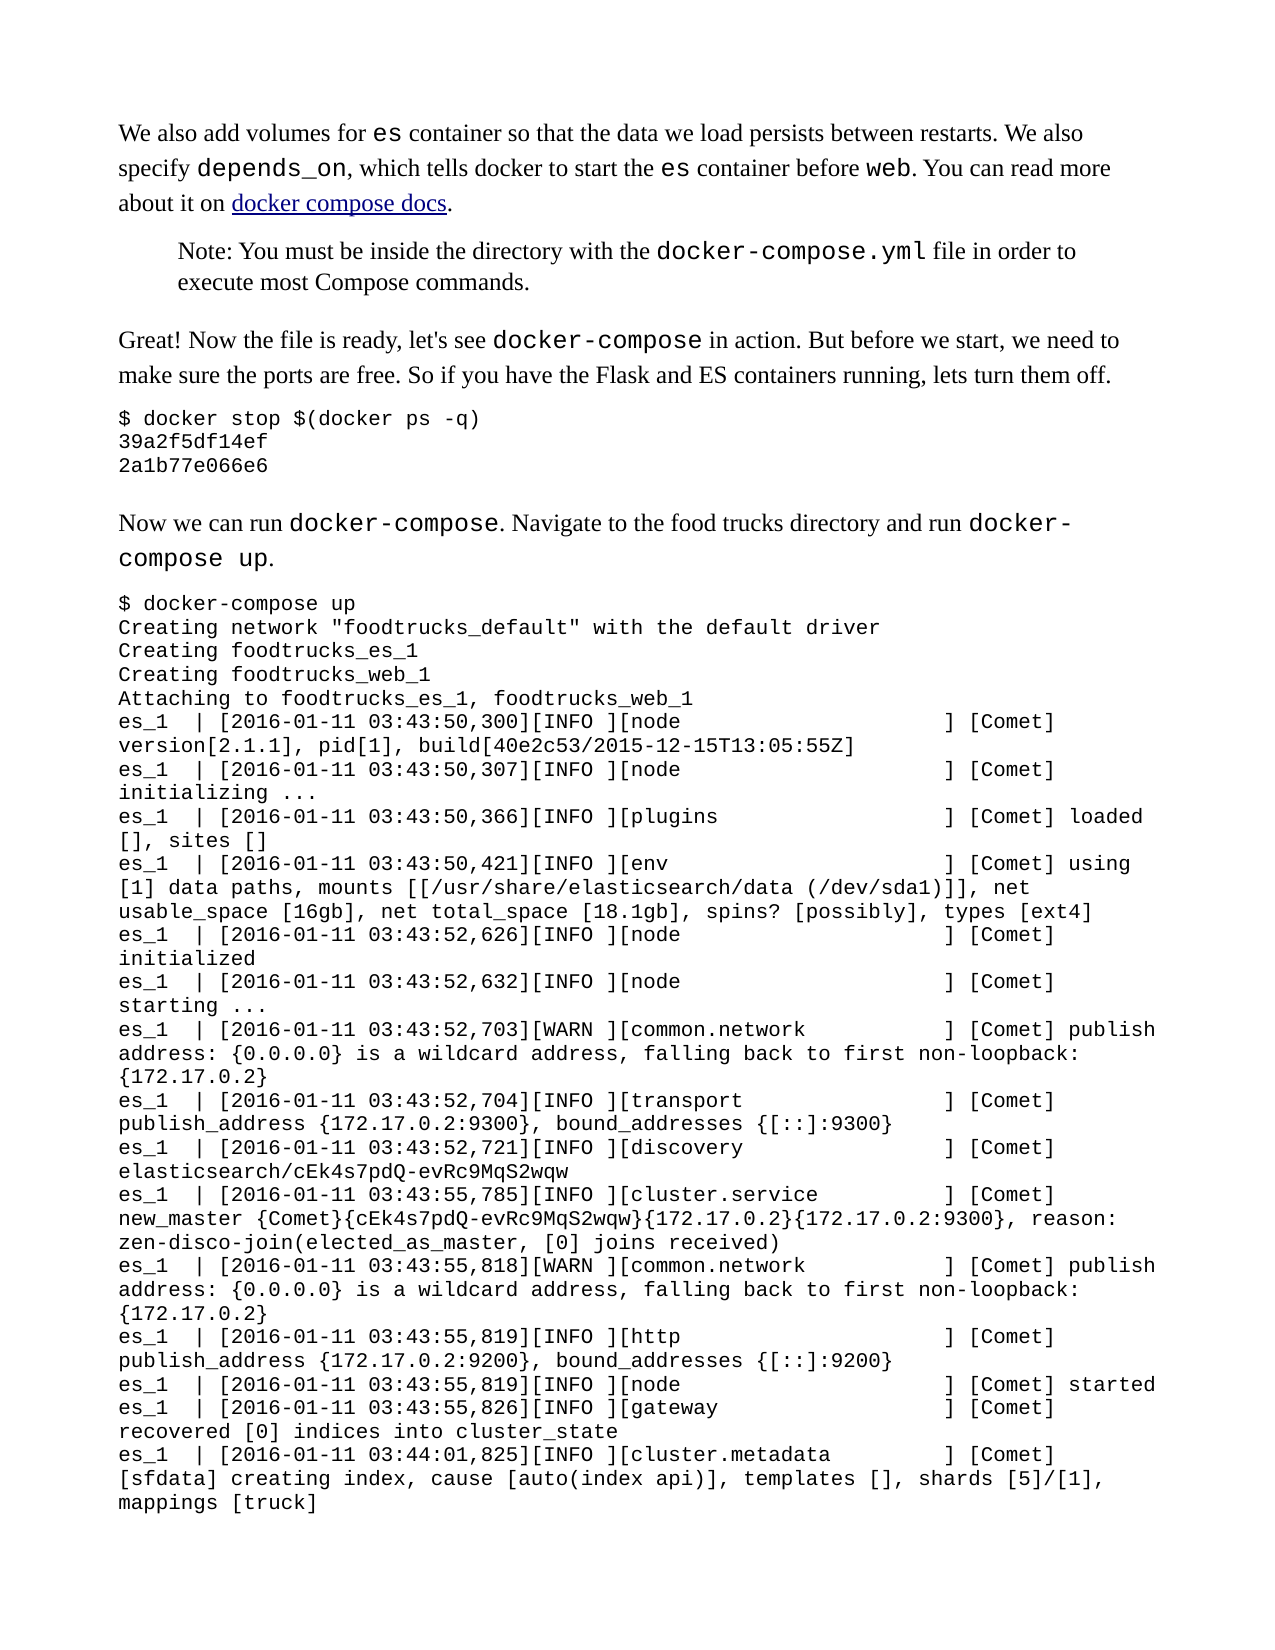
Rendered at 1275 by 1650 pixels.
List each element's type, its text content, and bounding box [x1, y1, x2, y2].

text Attaching to foodtrucks_es_1, foodtrucks_web_1 [118, 688, 1157, 711]
text 39a2f5df14ef [118, 431, 1157, 455]
text Creating foodtrucks_es_1 [118, 641, 1157, 664]
text Note: You must be inside the directory with the docker-compose.yml file in order to execute most Compose commands. [177, 236, 1098, 296]
text $ docker-compose up [118, 593, 1157, 617]
text es_1 | [2016-01-11 03:43:52,721][INFO ][discovery ] [Comet] elasticsearch/cEk4s7pdQ-evRc9MqS2wqw [118, 1137, 1157, 1184]
text es_1 | [2016-01-11 03:43:52,632][INFO ][node ] [Comet] starting ... [118, 972, 1157, 1019]
text We also add volumes for es container so that the data we load persists between restarts. We also specify depends_on, which tells docker to start the es container before web. You can read more about it on docker compose docs. [118, 118, 1157, 217]
text es_1 | [2016-01-11 03:43:52,703][WARN ][common.network ] [Comet] publish address: {0.0.0.0} is a wildcard address, falling back to first non-loopback: {172.17.0.2} [118, 1019, 1157, 1090]
text Great! Now the file is ready, let's see docker-compose in action. But before we start, we need to make sure the ports are free. So if you have the Flask and ES containers running, lets turn them off. [118, 325, 1157, 389]
text 2a1b77e066e6 [118, 455, 1157, 479]
text Creating network "foodtrucks_default" with the default driver [118, 617, 1157, 641]
text Now we can run docker-compose. Navigate to the food trucks directory and run docker-compose up. [118, 508, 1157, 574]
text es_1 | [2016-01-11 03:43:55,819][INFO ][http ] [Comet] publish_address {172.17.0.2:9200}, bound_addresses {[::]:9200} [118, 1326, 1157, 1373]
text es_1 | [2016-01-11 03:43:52,704][INFO ][transport ] [Comet] publish_address {172.17.0.2:9300}, bound_addresses {[::]:9300} [118, 1090, 1157, 1137]
text es_1 | [2016-01-11 03:43:50,300][INFO ][node ] [Comet] version[2.1.1], pid[1], build[40e2c53/2015-12-15T13:05:55Z] [118, 711, 1157, 759]
text es_1 | [2016-01-11 03:43:50,366][INFO ][plugins ] [Comet] loaded [], sites [] [118, 806, 1157, 853]
text es_1 | [2016-01-11 03:43:50,421][INFO ][env ] [Comet] using [1] data paths, mounts [[/usr/share/elasticsearch/data (/dev/sda1)]], net usable_space [16gb], net total_space [18.1gb], spins? [possibly], types [ext4] [118, 853, 1157, 924]
text es_1 | [2016-01-11 03:43:52,626][INFO ][node ] [Comet] initialized [118, 924, 1157, 972]
text es_1 | [2016-01-11 03:43:55,826][INFO ][gateway ] [Comet] recovered [0] indices into cluster_state [118, 1397, 1157, 1444]
text $ docker stop $(docker ps -q) [118, 408, 1157, 431]
text es_1 | [2016-01-11 03:43:50,307][INFO ][node ] [Comet] initializing ... [118, 759, 1157, 806]
text Creating foodtrucks_web_1 [118, 664, 1157, 688]
text es_1 | [2016-01-11 03:43:55,819][INFO ][node ] [Comet] started [118, 1373, 1157, 1397]
text es_1 | [2016-01-11 03:43:55,785][INFO ][cluster.service ] [Comet] new_master {Comet}{cEk4s7pdQ-evRc9MqS2wqw}{172.17.0.2}{172.17.0.2:9300}, reason: zen-disco-join(elected_as_master, [0] joins received) [118, 1184, 1157, 1255]
text es_1 | [2016-01-11 03:43:55,818][WARN ][common.network ] [Comet] publish address: {0.0.0.0} is a wildcard address, falling back to first non-loopback: {172.17.0.2} [118, 1255, 1157, 1326]
text es_1 | [2016-01-11 03:44:01,825][INFO ][cluster.metadata ] [Comet] [sfdata] creating index, cause [auto(index api)], templates [], shards [5]/[1], mappings [truck] [118, 1444, 1157, 1515]
